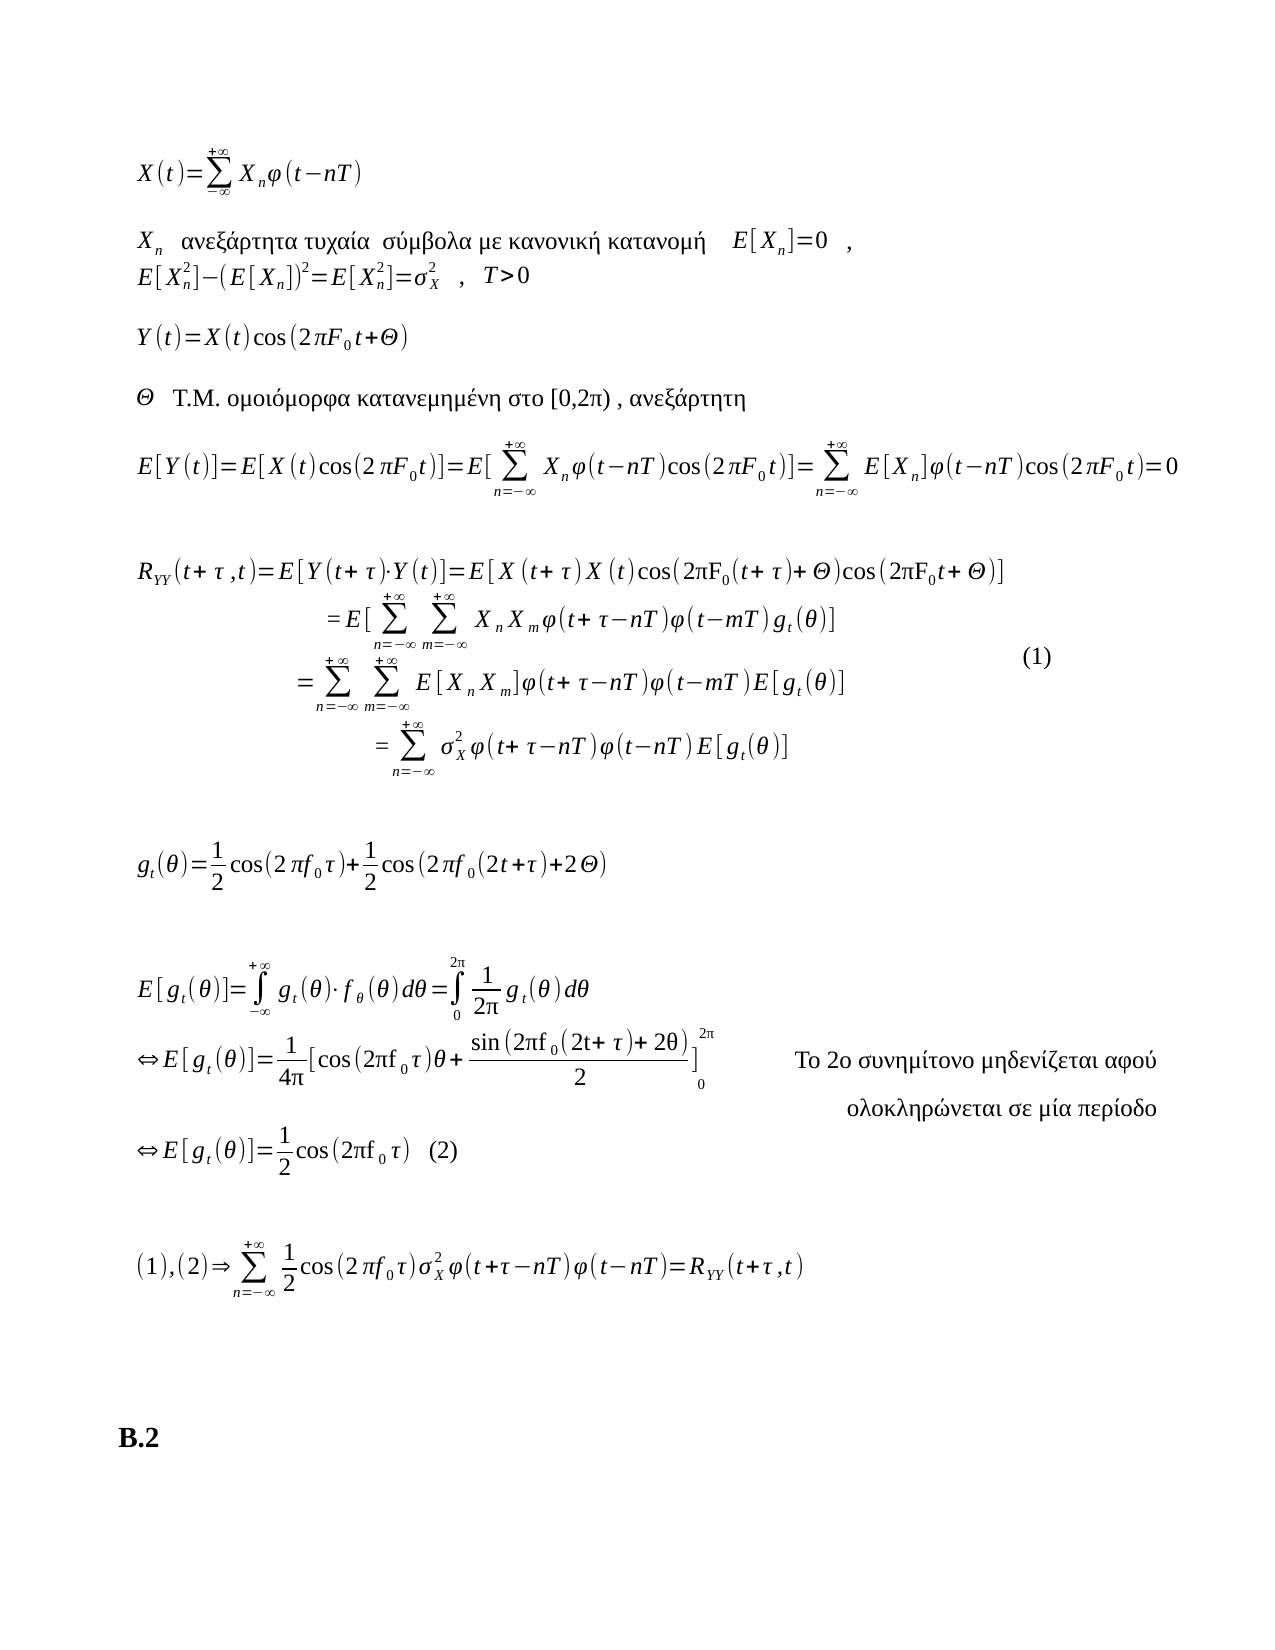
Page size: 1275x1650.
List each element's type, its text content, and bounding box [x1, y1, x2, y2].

text (1) [118, 557, 1157, 779]
text (2) [118, 1122, 1157, 1181]
text Τ.Μ. ομοιόμορφα κατανεμημένη στο [0,2π) , ανεξάρτητη [118, 383, 1157, 412]
text Β.2 [118, 1420, 1157, 1454]
text ανεξάρτητα τυχαία σύμβολα με κανονική κατανομή , , [118, 226, 1157, 293]
text Το 2ο συνημίτονο μηδενίζεται αφού ολοκληρώνεται σε μία περίοδο [118, 1024, 1157, 1122]
